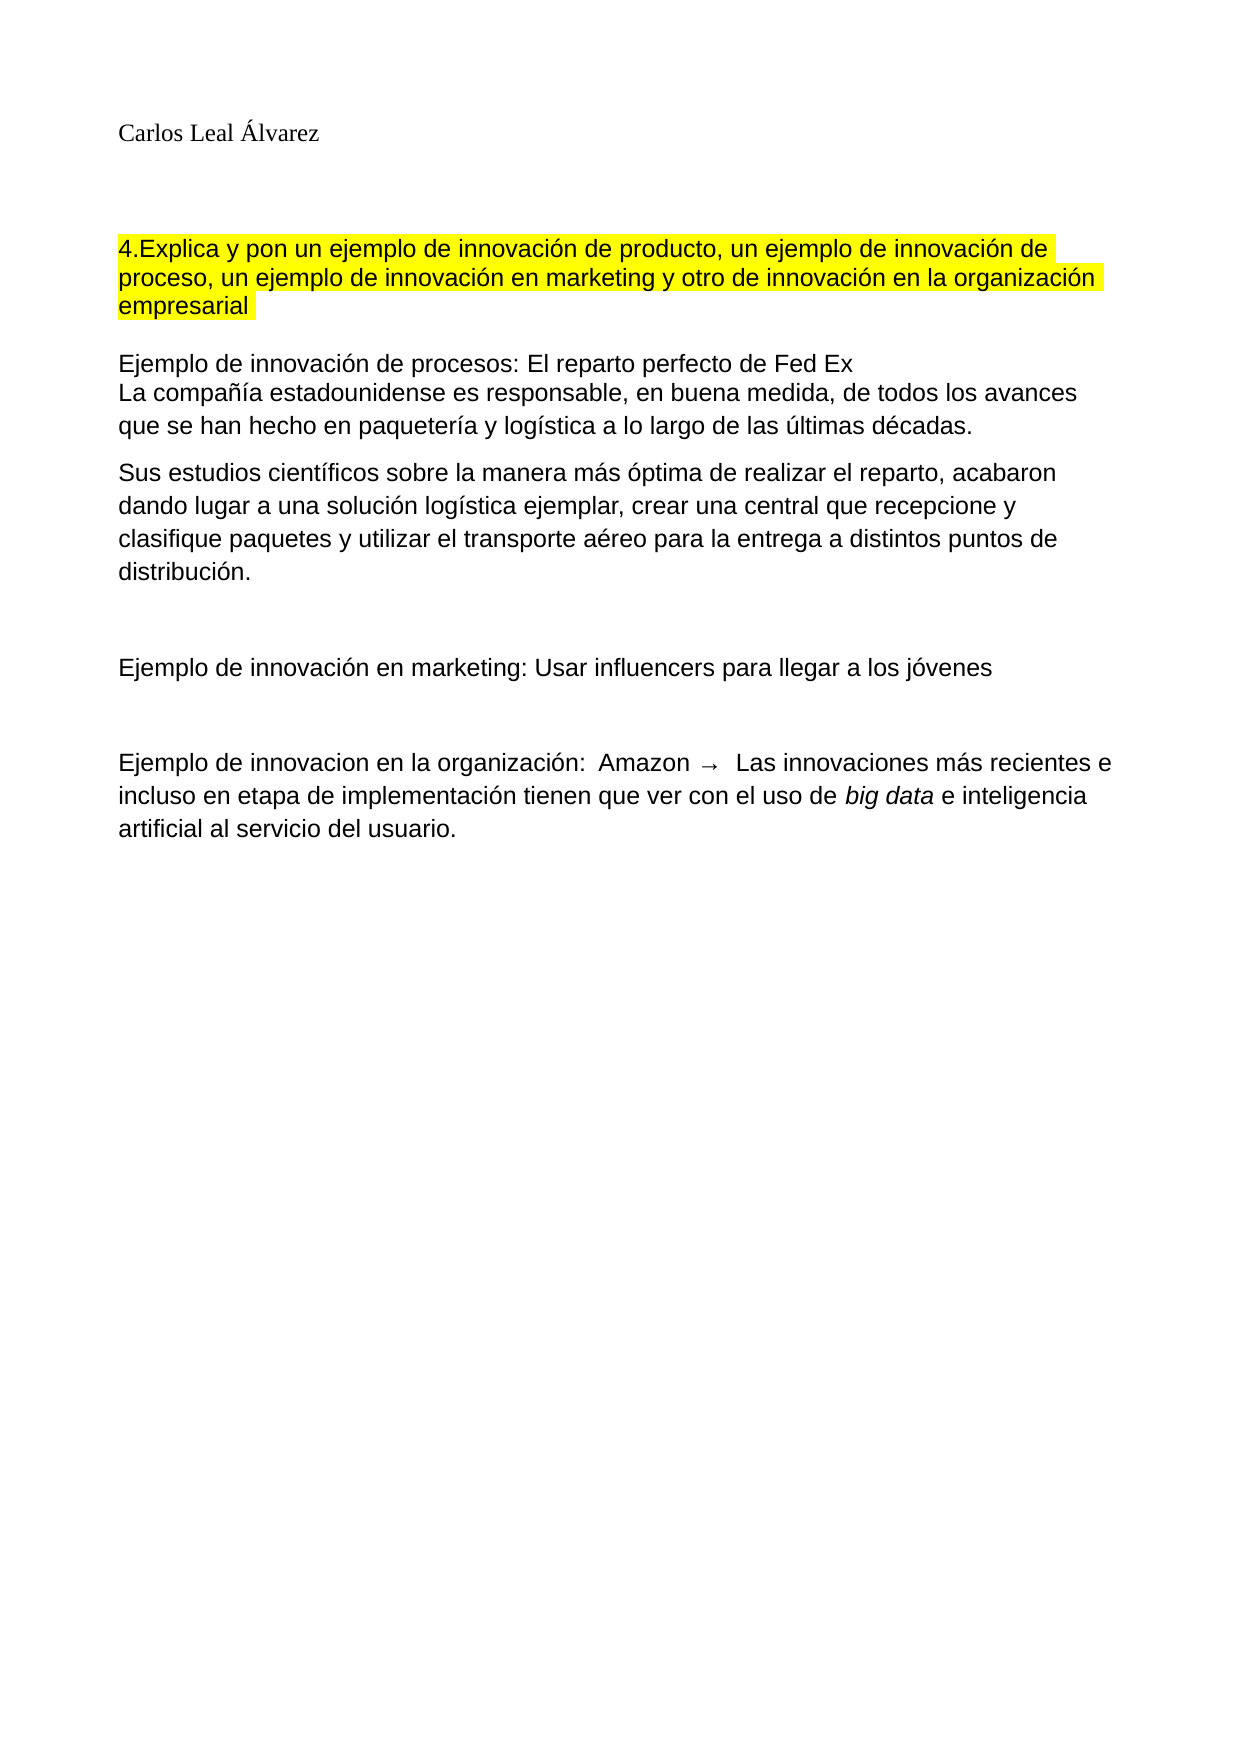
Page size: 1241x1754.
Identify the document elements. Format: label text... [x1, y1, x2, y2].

text Sus estudios científicos sobre la manera más óptima de realizar el reparto, acabaron dando lugar a una solución logística ejemplar, crear una central que recepcione y clasifique paquetes y utilizar el transporte aéreo para la entrega a distintos puntos de distribución. [118, 458, 1122, 586]
text 4.Explica y pon un ejemplo de innovación de producto, un ejemplo de innovación de proceso, un ejemplo de innovación en marketing y otro de innovación en la organización empresarial [118, 234, 1122, 320]
text Ejemplo de innovación de procesos: El reparto perfecto de Fed Ex [118, 349, 1122, 378]
text La compañía estadounidense es responsable, en buena medida, de todos los avances que se han hecho en paquetería y logística a lo largo de las últimas décadas. [118, 378, 1122, 439]
text Ejemplo de innovacion en la organización: Amazon → Las innovaciones más recientes e incluso en etapa de implementación tienen que ver con el uso de big data e inteligencia artificial al servicio del usuario. [118, 748, 1122, 842]
text Ejemplo de innovación en marketing: Usar influencers para llegar a los jóvenes [118, 652, 1122, 681]
